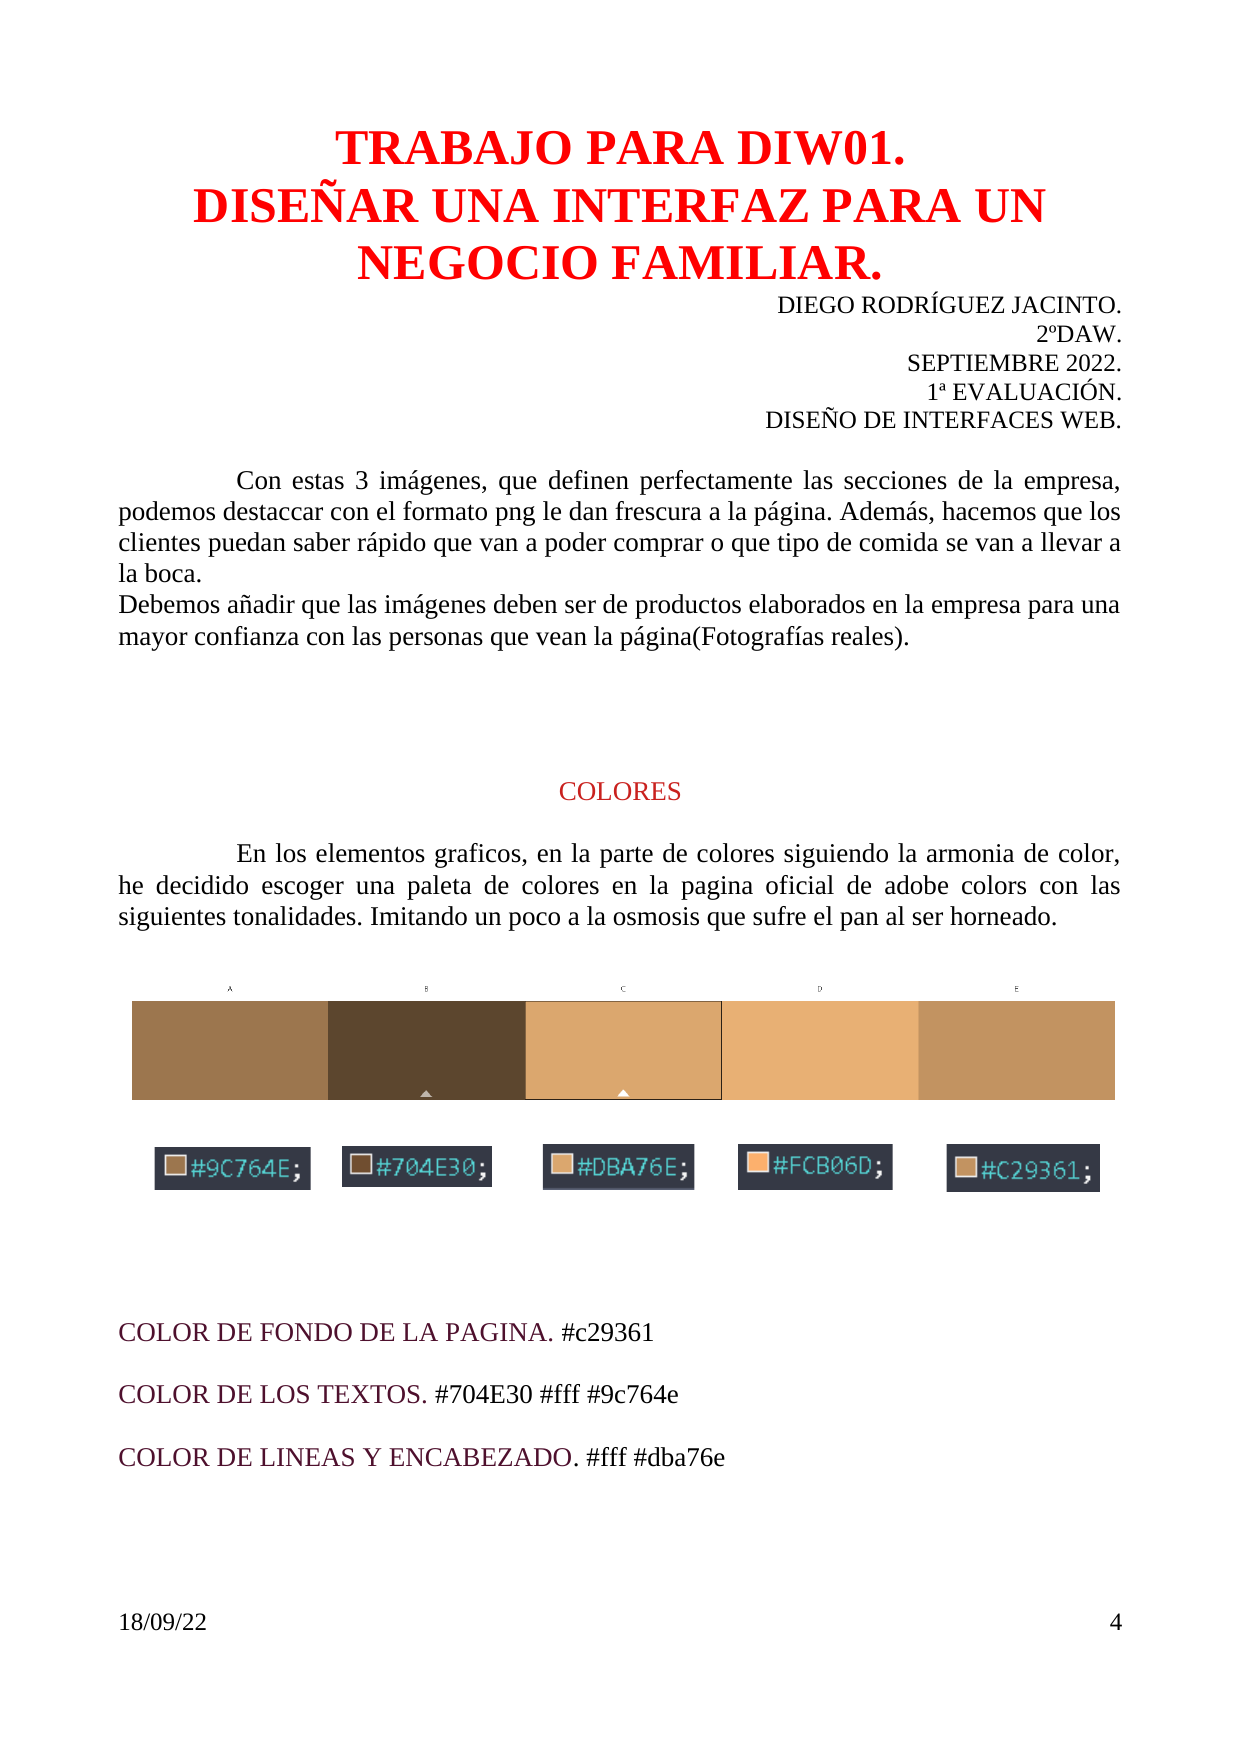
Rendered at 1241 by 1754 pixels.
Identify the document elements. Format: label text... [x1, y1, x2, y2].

text Con estas 3 imágenes, que definen perfectamente las secciones de la empresa, podemos destaccar con el formato png le dan frescura a la página. Además, hacemos que los clientes puedan saber rápido que van a poder comprar o que tipo de comida se van a llevar a la boca. [118, 464, 1122, 588]
text COLORES [118, 775, 1122, 806]
text En los elementos graficos, en la parte de colores siguiendo la armonia de color, he decidido escoger una paleta de colores en la pagina oficial de adobe colors con las siguientes tonalidades. Imitando un poco a la osmosis que sufre el pan al ser horneado. [118, 838, 1122, 931]
text COLOR DE FONDO DE LA PAGINA. #c29361 [118, 1316, 1122, 1347]
picture [946, 1144, 1100, 1192]
text Debemos añadir que las imágenes deben ser de productos elaborados en la empresa para una mayor confianza con las personas que vean la página(Fotografías reales). [118, 588, 1122, 651]
text COLOR DE LINEAS Y ENCABEZADO. #fff #dba76e [118, 1441, 1122, 1472]
text COLOR DE LOS TEXTOS. #704E30 #fff #9c764e [118, 1378, 1122, 1409]
picture [118, 977, 1123, 1111]
picture [738, 1144, 893, 1190]
picture [154, 1147, 311, 1190]
picture [542, 1144, 695, 1190]
picture [342, 1146, 492, 1187]
